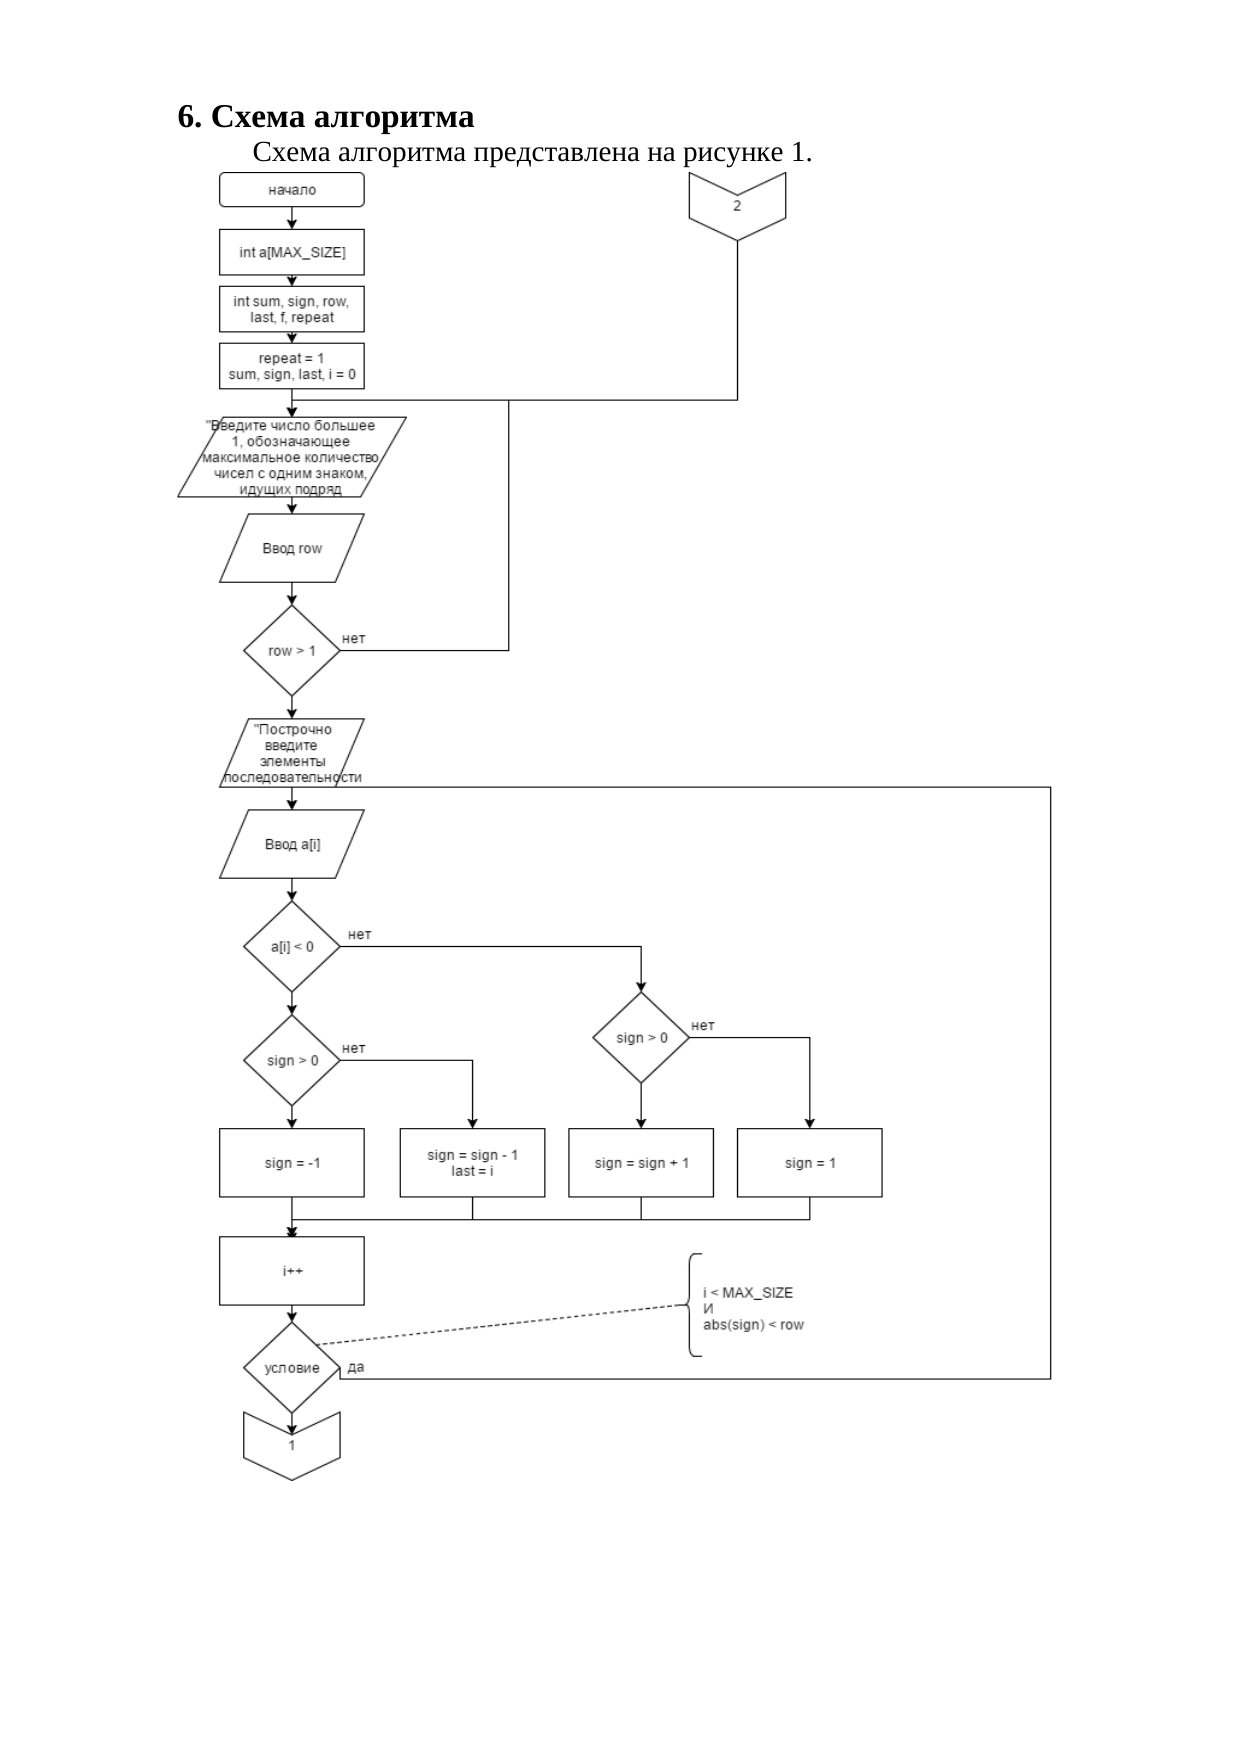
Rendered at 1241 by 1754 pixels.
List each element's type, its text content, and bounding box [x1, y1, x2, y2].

text Схема алгоритма представлена на рисунке 1. [177, 134, 1152, 1481]
subtitle 6. Схема алгоритма [177, 96, 1152, 134]
